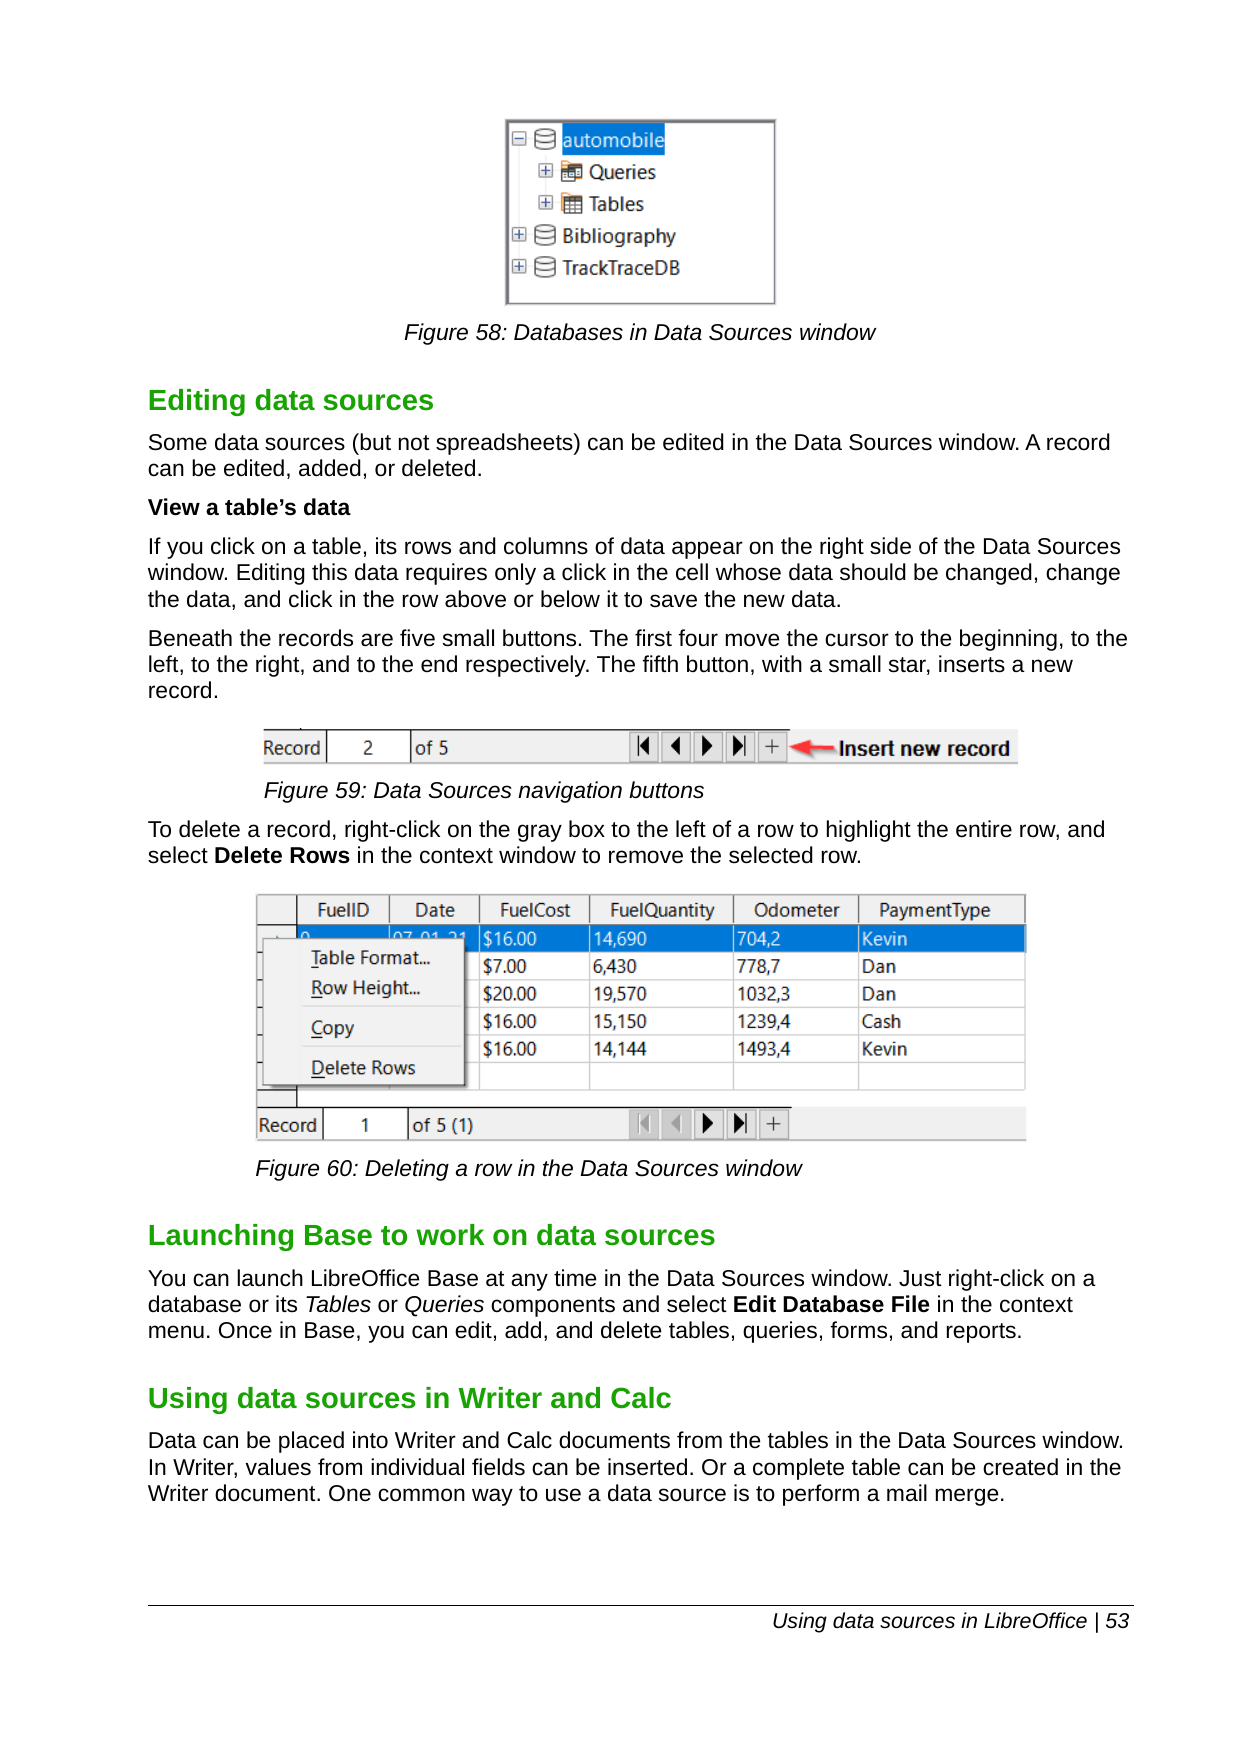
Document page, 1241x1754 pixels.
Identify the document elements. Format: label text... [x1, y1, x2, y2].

picture [504, 118, 778, 307]
subtitle Launching Base to work on data sources [148, 1218, 1134, 1252]
text Beneath the records are five small buttons. The first four move the cursor to the beginning, to the left, to the right, and to the end respectively. The fifth button, with a small star, inserts a new record. [148, 624, 1134, 703]
subtitle Editing data sources [148, 383, 1134, 416]
text Figure 60: Deleting a row in the Data Sources window [255, 1154, 1026, 1181]
picture [255, 893, 1027, 1142]
text Data can be placed into Writer and Calc documents from the tables in the Data Sources window. In Writer, values from individual fields can be inserted. Or a complete table can be created in the Writer document. One common way to use a data source is to perform a mail merge. [148, 1427, 1134, 1506]
text You can launch LibreOffice Base at any time in the Data Sources window. Just right-click on a database or its Tables or Queries components and select Edit Database File in the context menu. Once in Base, you can edit, add, and delete tables, queries, forms, and reports. [148, 1264, 1134, 1343]
text Figure 59: Data Sources navigation buttons [263, 777, 1018, 803]
text If you click on a table, its rows and columns of data appear on the right side of the Data Sources window. Editing this data requires only a click in the cell whose data should be changed, change the data, and click in the row above or below it to save the new data. [148, 533, 1134, 612]
picture [263, 728, 1019, 765]
text To delete a record, right-click on the gray box to the left of a row to highlight the entire row, and select Delete Rows in the context window to remove the selected row. [148, 816, 1134, 868]
text View a table’s data [148, 494, 1134, 520]
text Figure 58: Databases in Data Sources window [404, 319, 878, 345]
text Some data sources (but not spreadsheets) can be edited in the Data Sources window. A record can be edited, added, or deleted. [148, 429, 1134, 482]
subtitle Using data sources in Writer and Calc [148, 1381, 1134, 1414]
